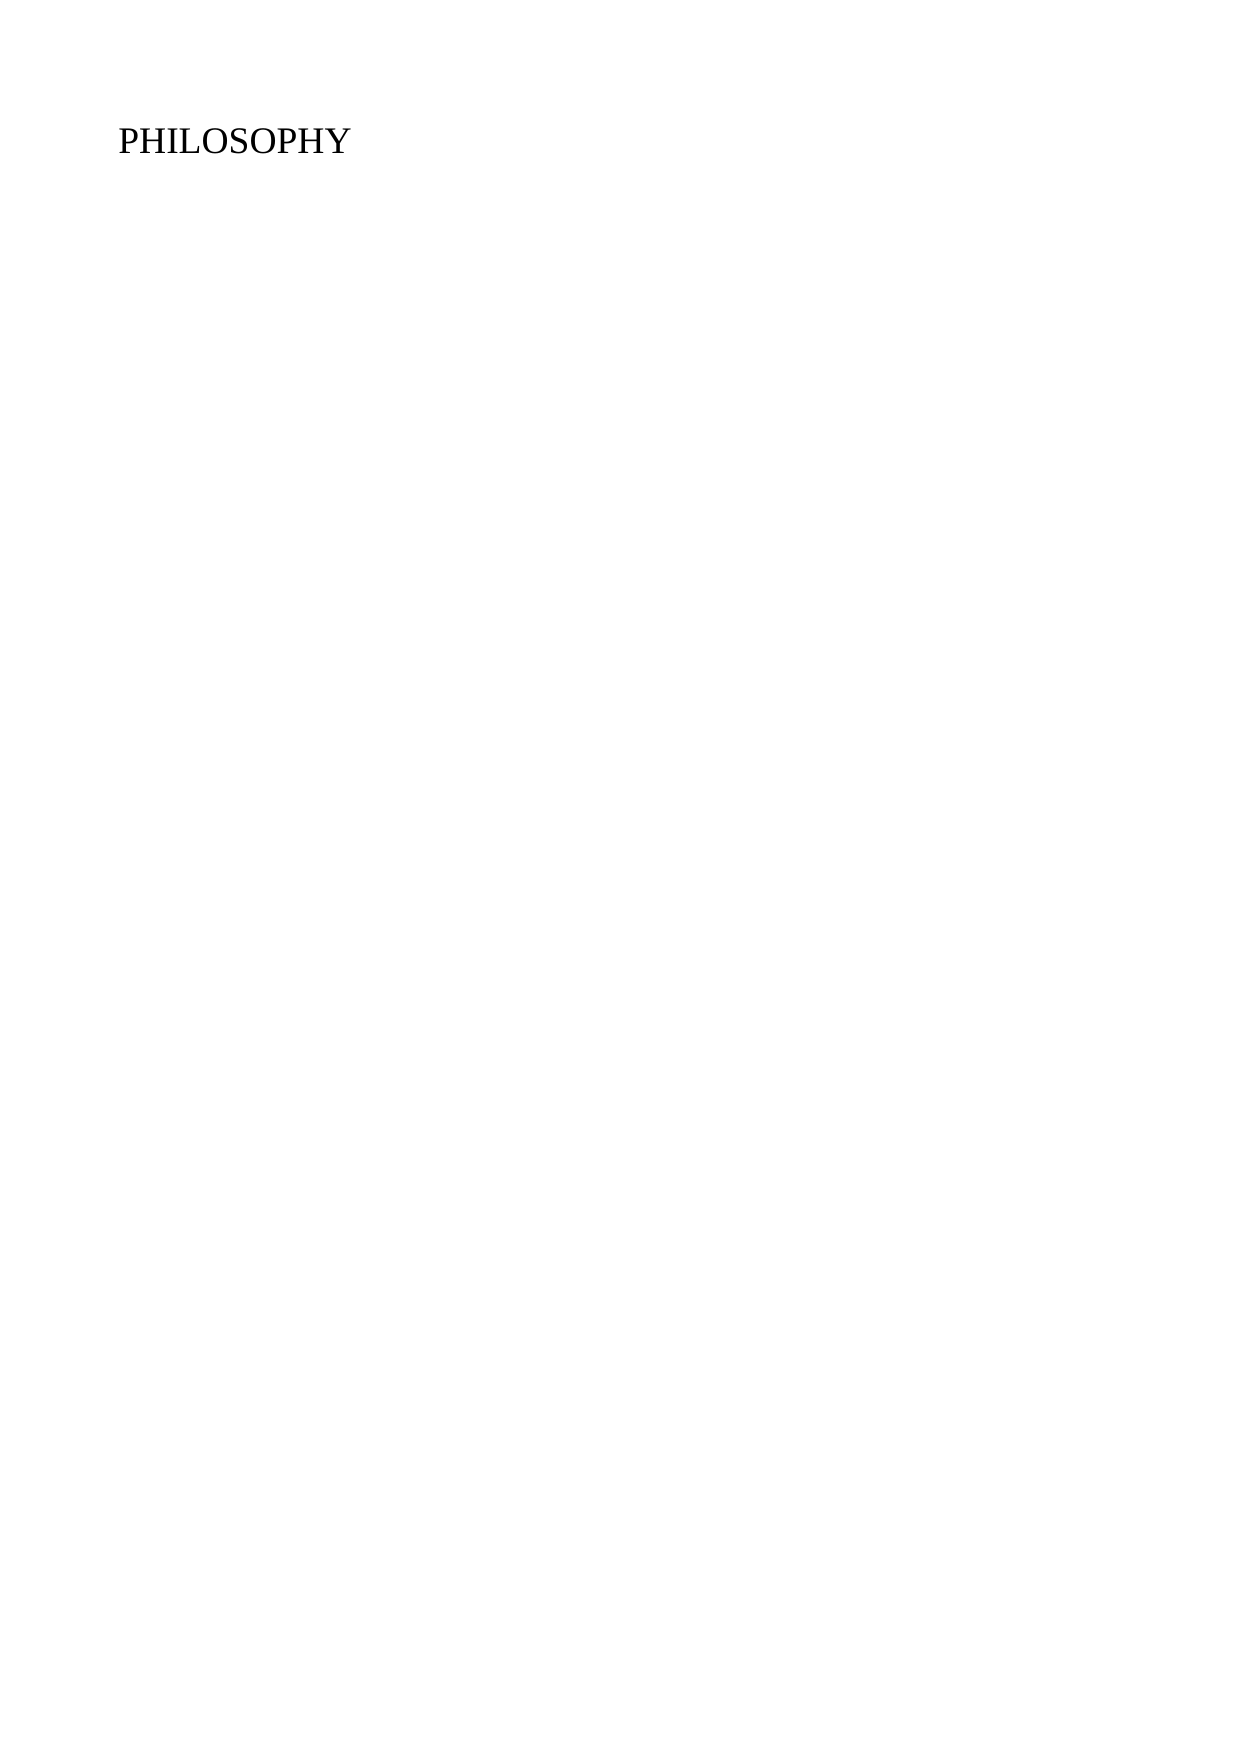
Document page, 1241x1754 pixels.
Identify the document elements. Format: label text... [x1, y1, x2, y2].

text PHILOSOPHY [118, 118, 1122, 161]
